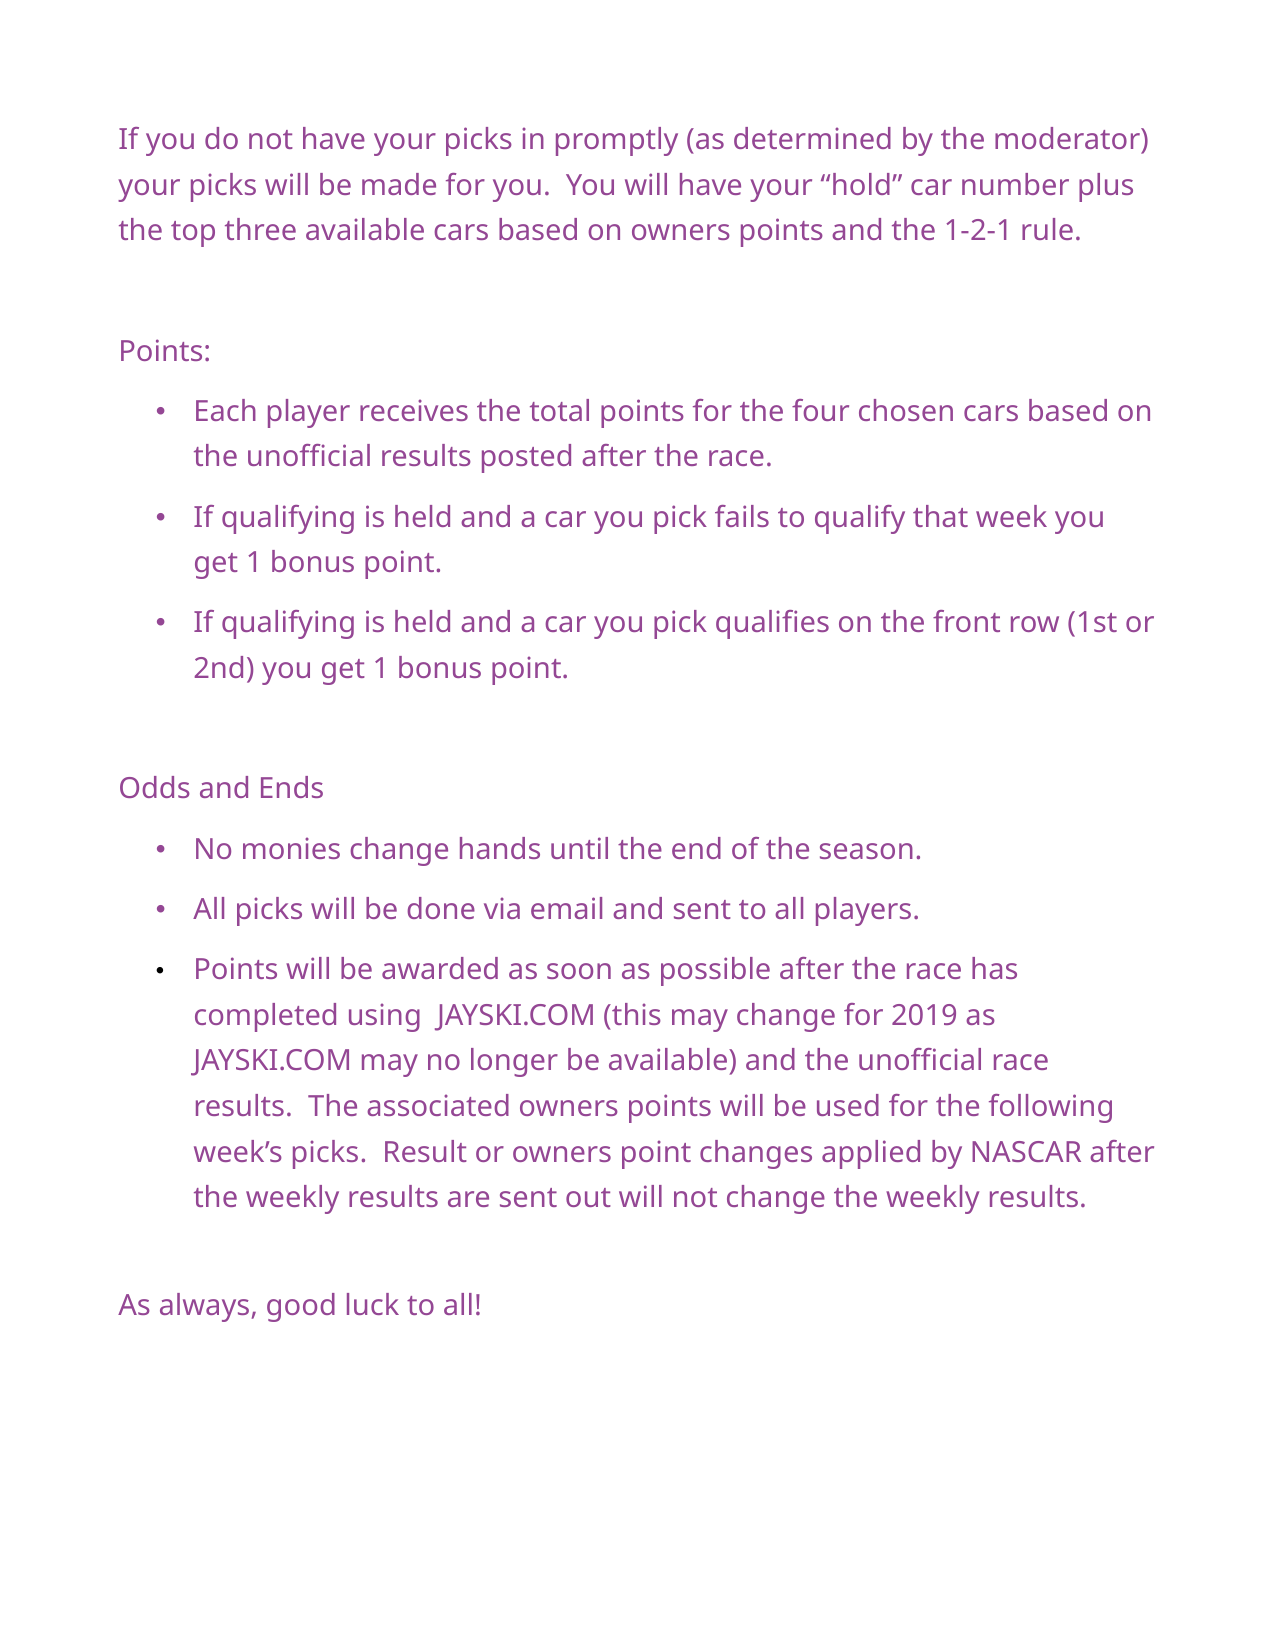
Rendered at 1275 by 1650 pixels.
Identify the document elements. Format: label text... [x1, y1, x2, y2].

list No monies change hands until the end of the season. [156, 828, 1157, 868]
list All picks will be done via email and sent to all players. [156, 888, 1157, 928]
list If qualifying is held and a car you pick qualifies on the front row (1st or 2nd) you get 1 bonus point. [156, 602, 1157, 687]
text If you do not have your picks in promptly (as determined by the moderator) your picks will be made for you. You will have your “hold” car number plus the top three available cars based on owners points and the 1-2-1 rule. [118, 118, 1157, 249]
text Odds and Ends [118, 768, 1157, 807]
list Each player receives the total points for the four chosen cars based on the unofficial results posted after the race. [156, 390, 1157, 475]
text As always, good luck to all! [118, 1284, 1157, 1324]
list Points will be awarded as soon as possible after the race has completed using JAYSKI.COM (this may change for 2019 as JAYSKI.COM may no longer be available) and the unofficial race results. The associated owners points will be used for the following week’s picks. Result or owners point changes applied by NASCAR after the weekly results are sent out will not change the weekly results. [156, 948, 1157, 1216]
text Points: [118, 330, 1157, 369]
list If qualifying is held and a car you pick fails to qualify that week you get 1 bonus point. [156, 496, 1157, 581]
